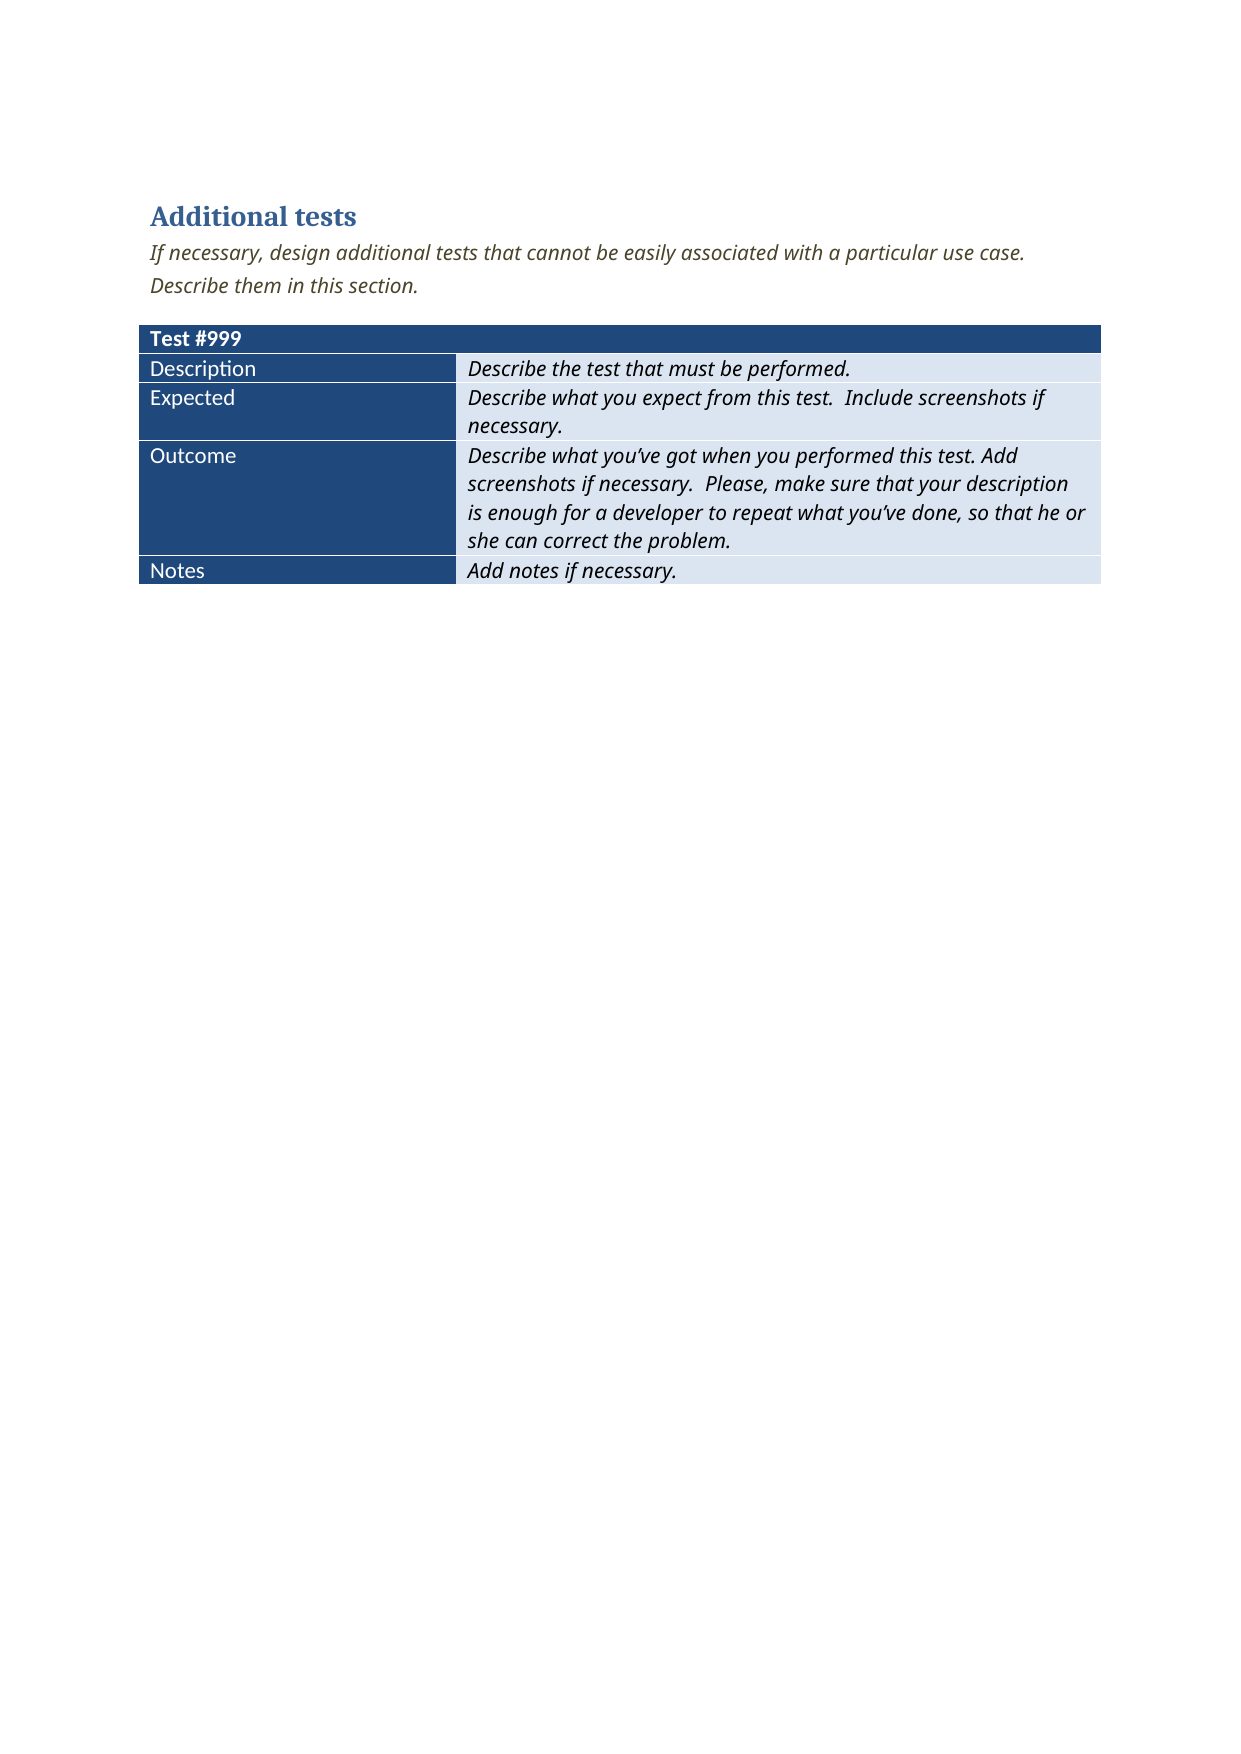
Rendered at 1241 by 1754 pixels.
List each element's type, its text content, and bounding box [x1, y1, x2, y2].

table_cell Describe what you’ve got when you performed this test. Add screenshots if necessary. Please, make sure that your description is enough for a developer to repeat what you’ve done, so that he or she can correct the problem. [456, 441, 1101, 555]
table_cell Description [139, 354, 456, 382]
table_cell Outcome [139, 441, 456, 555]
text If necessary, design additional tests that cannot be easily associated with a particular use case. Describe them in this section. [150, 238, 1090, 299]
subtitle Additional tests [150, 200, 1090, 233]
table_header Test #999 [139, 325, 1101, 353]
table_cell Describe what you expect from this test. Include screenshots if necessary. [456, 383, 1101, 440]
table_cell Describe the test that must be performed. [456, 354, 1101, 382]
table_cell Add notes if necessary. [456, 556, 1101, 584]
table_cell Notes [139, 556, 456, 584]
table_cell Expected [139, 383, 456, 440]
